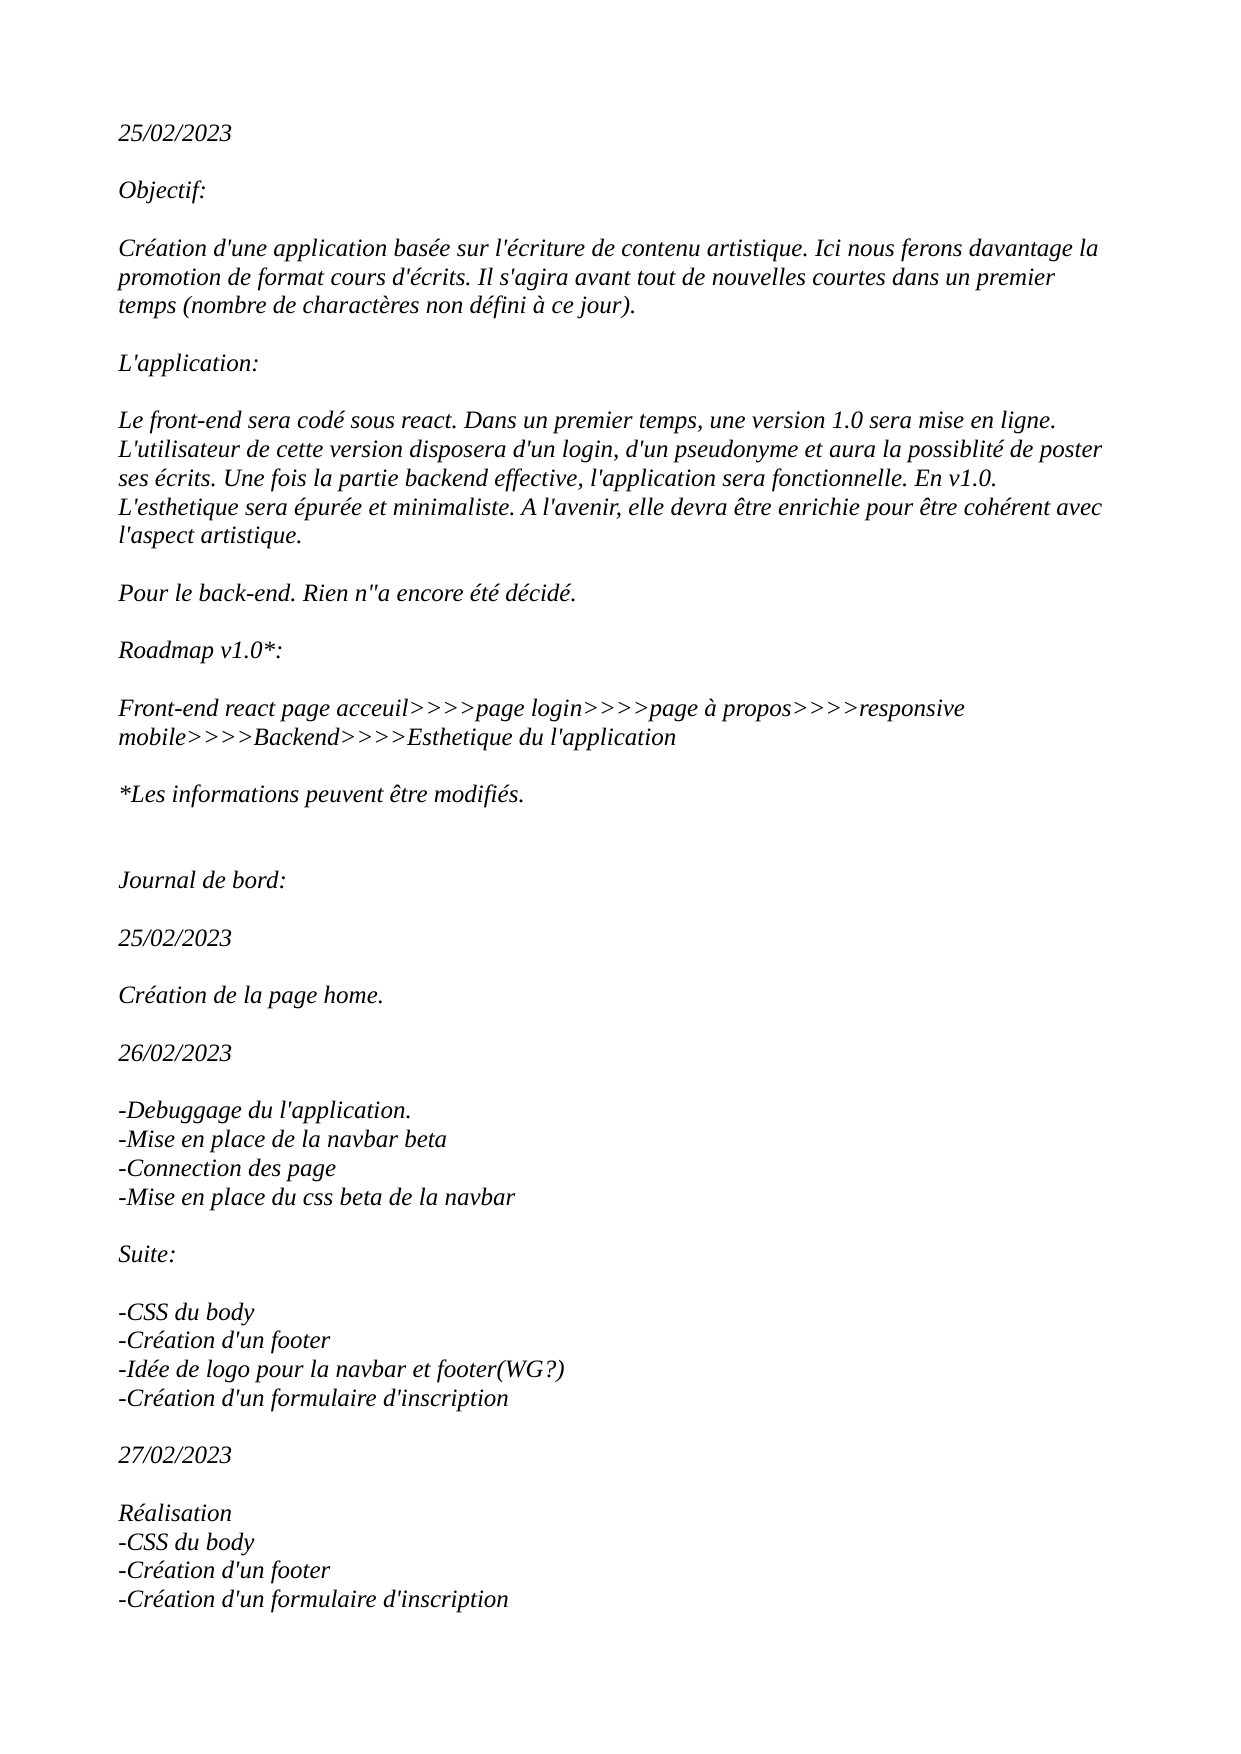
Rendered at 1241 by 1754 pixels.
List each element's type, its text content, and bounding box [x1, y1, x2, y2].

text Roadmap v1.0*: [118, 636, 1122, 664]
text Pour le back-end. Rien n"a encore été décidé. [118, 578, 1122, 607]
text Objectif: [118, 176, 1122, 204]
text Création de la page home. [118, 981, 1122, 1009]
text L'utilisateur de cette version disposera d'un login, d'un pseudonyme et aura la possiblité de poster ses écrits. Une fois la partie backend effective, l'application sera fonctionnelle. En v1.0. L'esthetique sera épurée et minimaliste. A l'avenir, elle devra être enrichie pour être cohérent avec l'aspect artistique. [118, 434, 1122, 549]
text Création d'une application basée sur l'écriture de contenu artistique. Ici nous ferons davantage la promotion de format cours d'écrits. Il s'agira avant tout de nouvelles courtes dans un premier temps (nombre de charactères non défini à ce jour). [118, 233, 1122, 319]
text -Connection des page [118, 1153, 1122, 1182]
text -Mise en place du css beta de la navbar [118, 1182, 1122, 1211]
text -Création d'un footer [118, 1556, 1122, 1584]
text -CSS du body [118, 1527, 1122, 1556]
text -Création d'un formulaire d'inscription [118, 1383, 1122, 1412]
text -Idée de logo pour la navbar et footer(WG?) [118, 1354, 1122, 1383]
text L'application: [118, 348, 1122, 377]
text 25/02/2023 [118, 118, 1122, 147]
text -CSS du body [118, 1297, 1122, 1326]
text 25/02/2023 [118, 923, 1122, 952]
text Le front-end sera codé sous react. Dans un premier temps, une version 1.0 sera mise en ligne. [118, 406, 1122, 434]
text Front-end react page acceuil>>>>page login>>>>page à propos>>>>responsive mobile>>>>Backend>>>>Esthetique du l'application [118, 693, 1122, 751]
text Suite: [118, 1239, 1122, 1268]
text -Mise en place de la navbar beta [118, 1124, 1122, 1153]
text -Création d'un footer [118, 1326, 1122, 1354]
text *Les informations peuvent être modifiés. [118, 779, 1122, 808]
text -Création d'un formulaire d'inscription [118, 1584, 1122, 1613]
text 26/02/2023 [118, 1038, 1122, 1067]
text Journal de bord: [118, 866, 1122, 894]
text -Debuggage du l'application. [118, 1096, 1122, 1124]
text 27/02/2023 [118, 1441, 1122, 1469]
text Réalisation [118, 1498, 1122, 1527]
